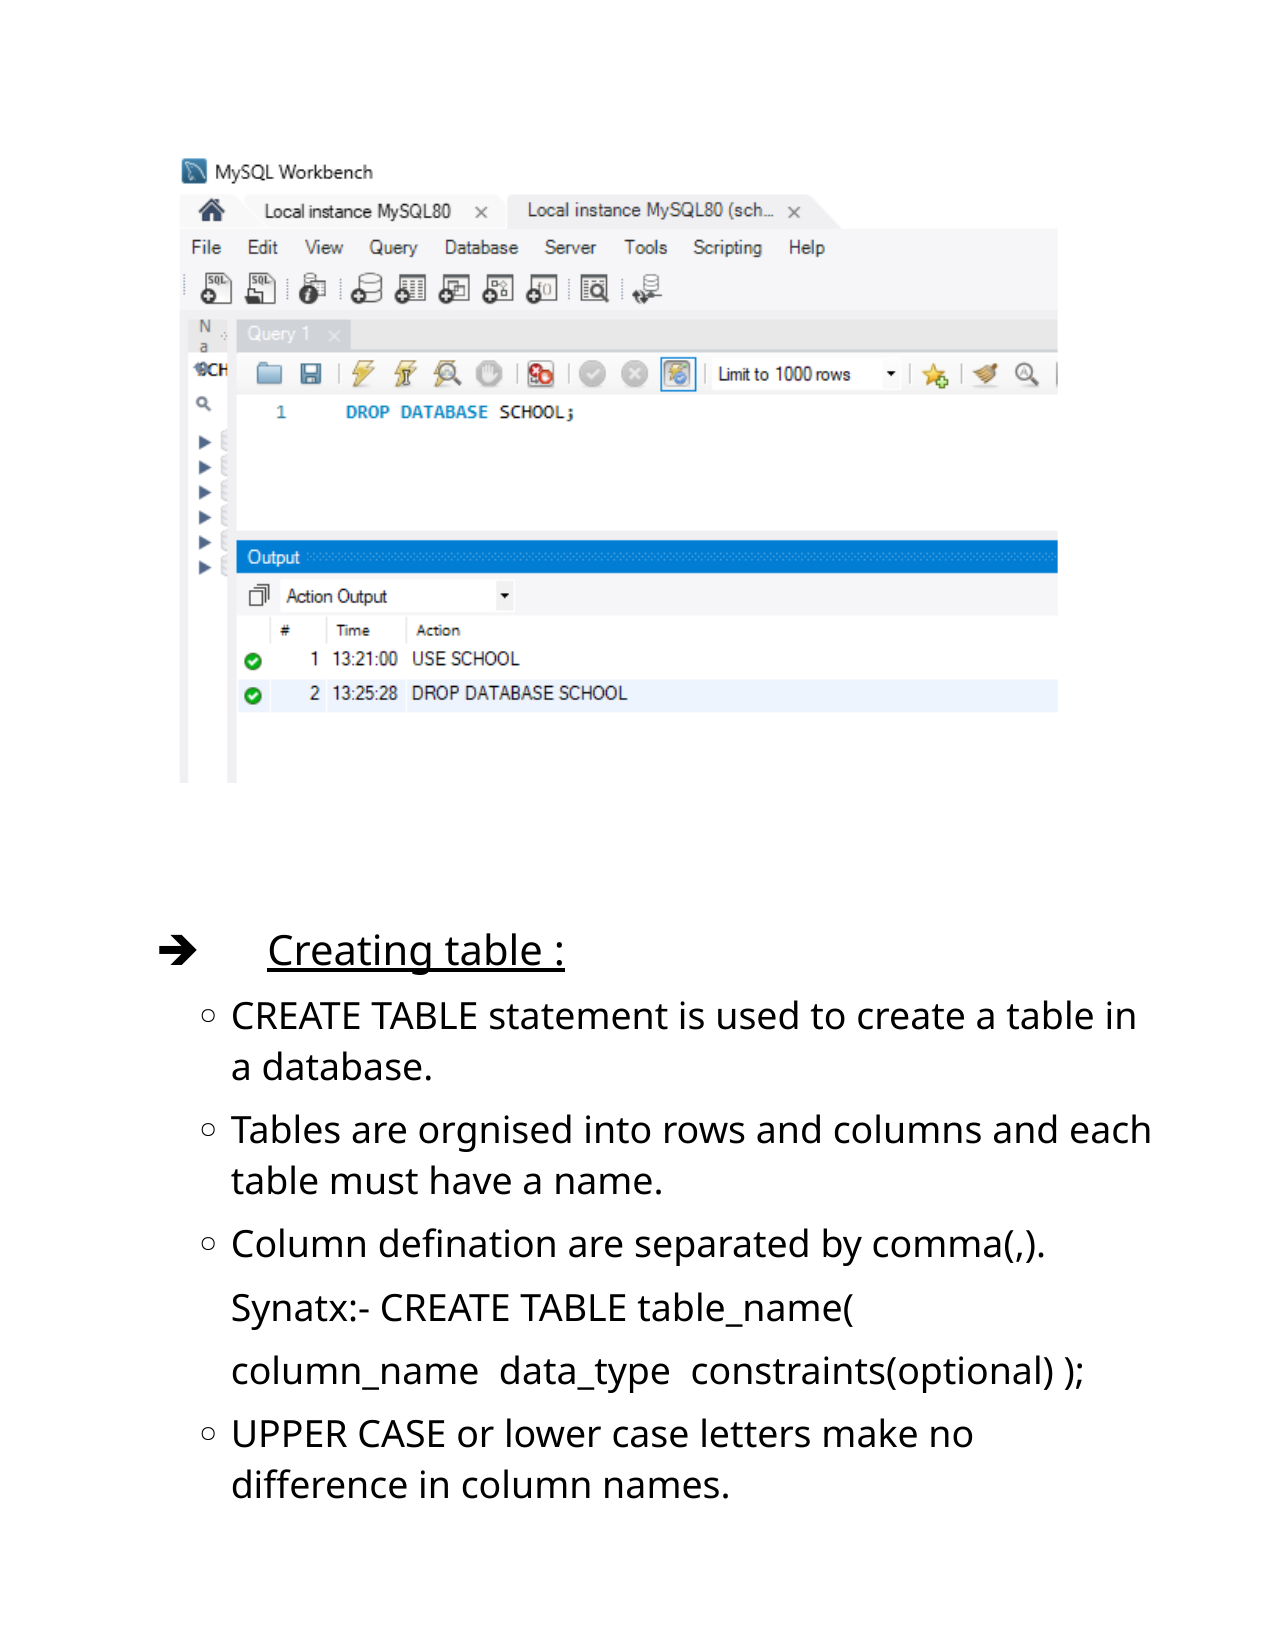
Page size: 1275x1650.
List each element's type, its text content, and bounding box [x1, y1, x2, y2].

picture [179, 154, 1058, 783]
list column_name data_type constraints(optional) ); [193, 1344, 1157, 1395]
list Column defination are separated by comma(,). [193, 1218, 1157, 1269]
list Synatx:- CREATE TABLE table_name( [193, 1281, 1157, 1332]
list UPPER CASE or lower case letters make no difference in column names. [193, 1407, 1157, 1509]
list CREATE TABLE statement is used to create a table in a database. [193, 989, 1157, 1092]
list Tables are orgnised into rows and columns and each table must have a name. [193, 1104, 1157, 1206]
list Creating table : [156, 921, 1157, 977]
